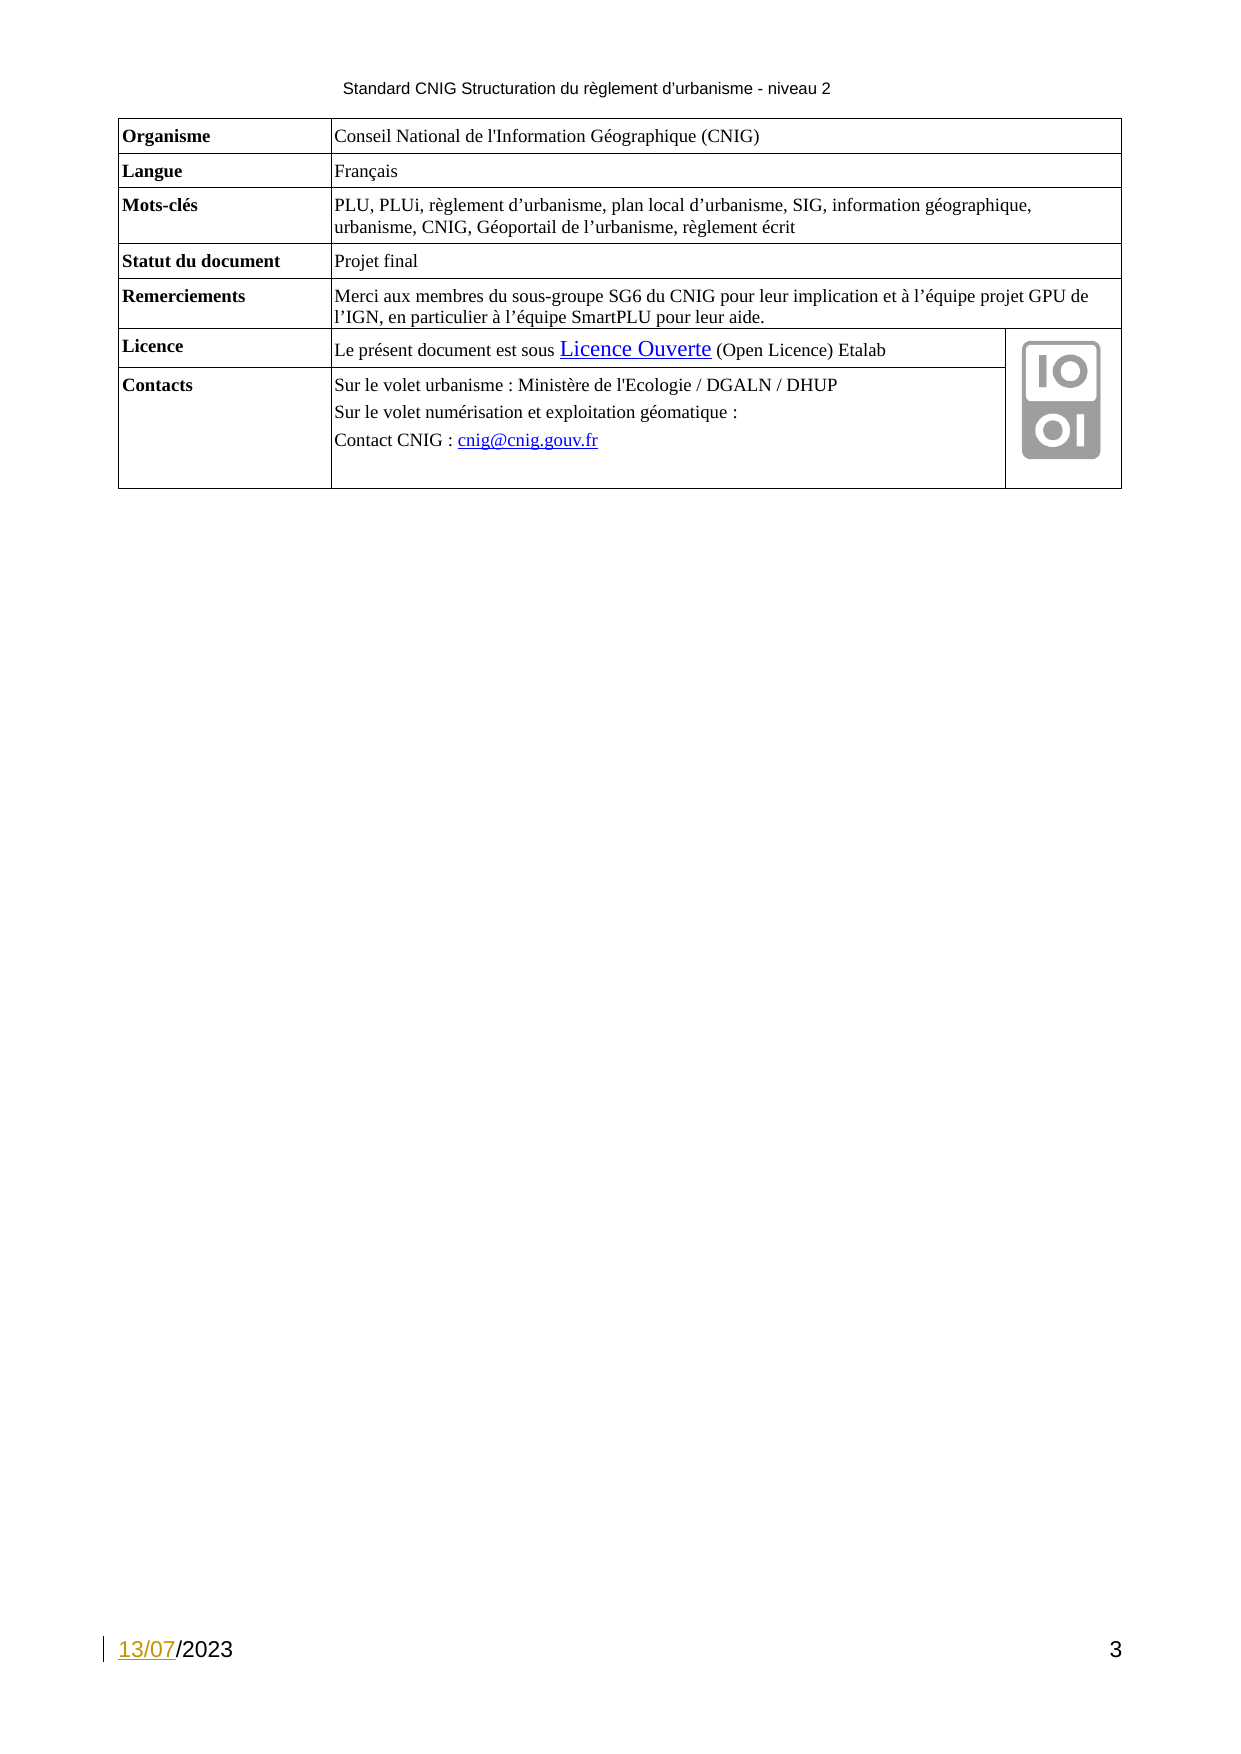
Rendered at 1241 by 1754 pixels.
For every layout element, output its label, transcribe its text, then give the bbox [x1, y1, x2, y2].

table_cell Remerciements [119, 279, 331, 328]
table_cell Langue [119, 154, 331, 187]
table_cell PLU, PLUi, règlement d’urbanisme, plan local d’urbanisme, SIG, information géographique, urbanisme, CNIG, Géoportail de l’urbanisme, règlement écrit [332, 188, 1121, 243]
table_cell Sur le volet urbanisme : Ministère de l'Ecologie / DGALN / DHUP Sur le volet numérisation et exploitation géomatique : Contact CNIG : cnig@cnig.gouv.fr [332, 368, 1005, 488]
table_cell Merci aux membres du sous-groupe SG6 du CNIG pour leur implication et à l’équipe projet GPU de l’IGN, en particulier à l’équipe SmartPLU pour leur aide. [332, 279, 1121, 328]
table_cell Projet final [332, 244, 1121, 278]
table_cell Statut du document [119, 244, 331, 278]
picture [1020, 338, 1104, 462]
table_cell Conseil National de l'Information Géographique (CNIG) [332, 119, 1121, 153]
table_cell Mots-clés [119, 188, 331, 243]
table_cell Le présent document est sous Licence Ouverte (Open Licence) Etalab [332, 329, 1005, 367]
table_cell [1006, 329, 1121, 488]
table_cell Organisme [119, 119, 331, 153]
table_cell Français [332, 154, 1121, 187]
table_cell Contacts [119, 368, 331, 488]
table_cell Licence [119, 329, 331, 367]
